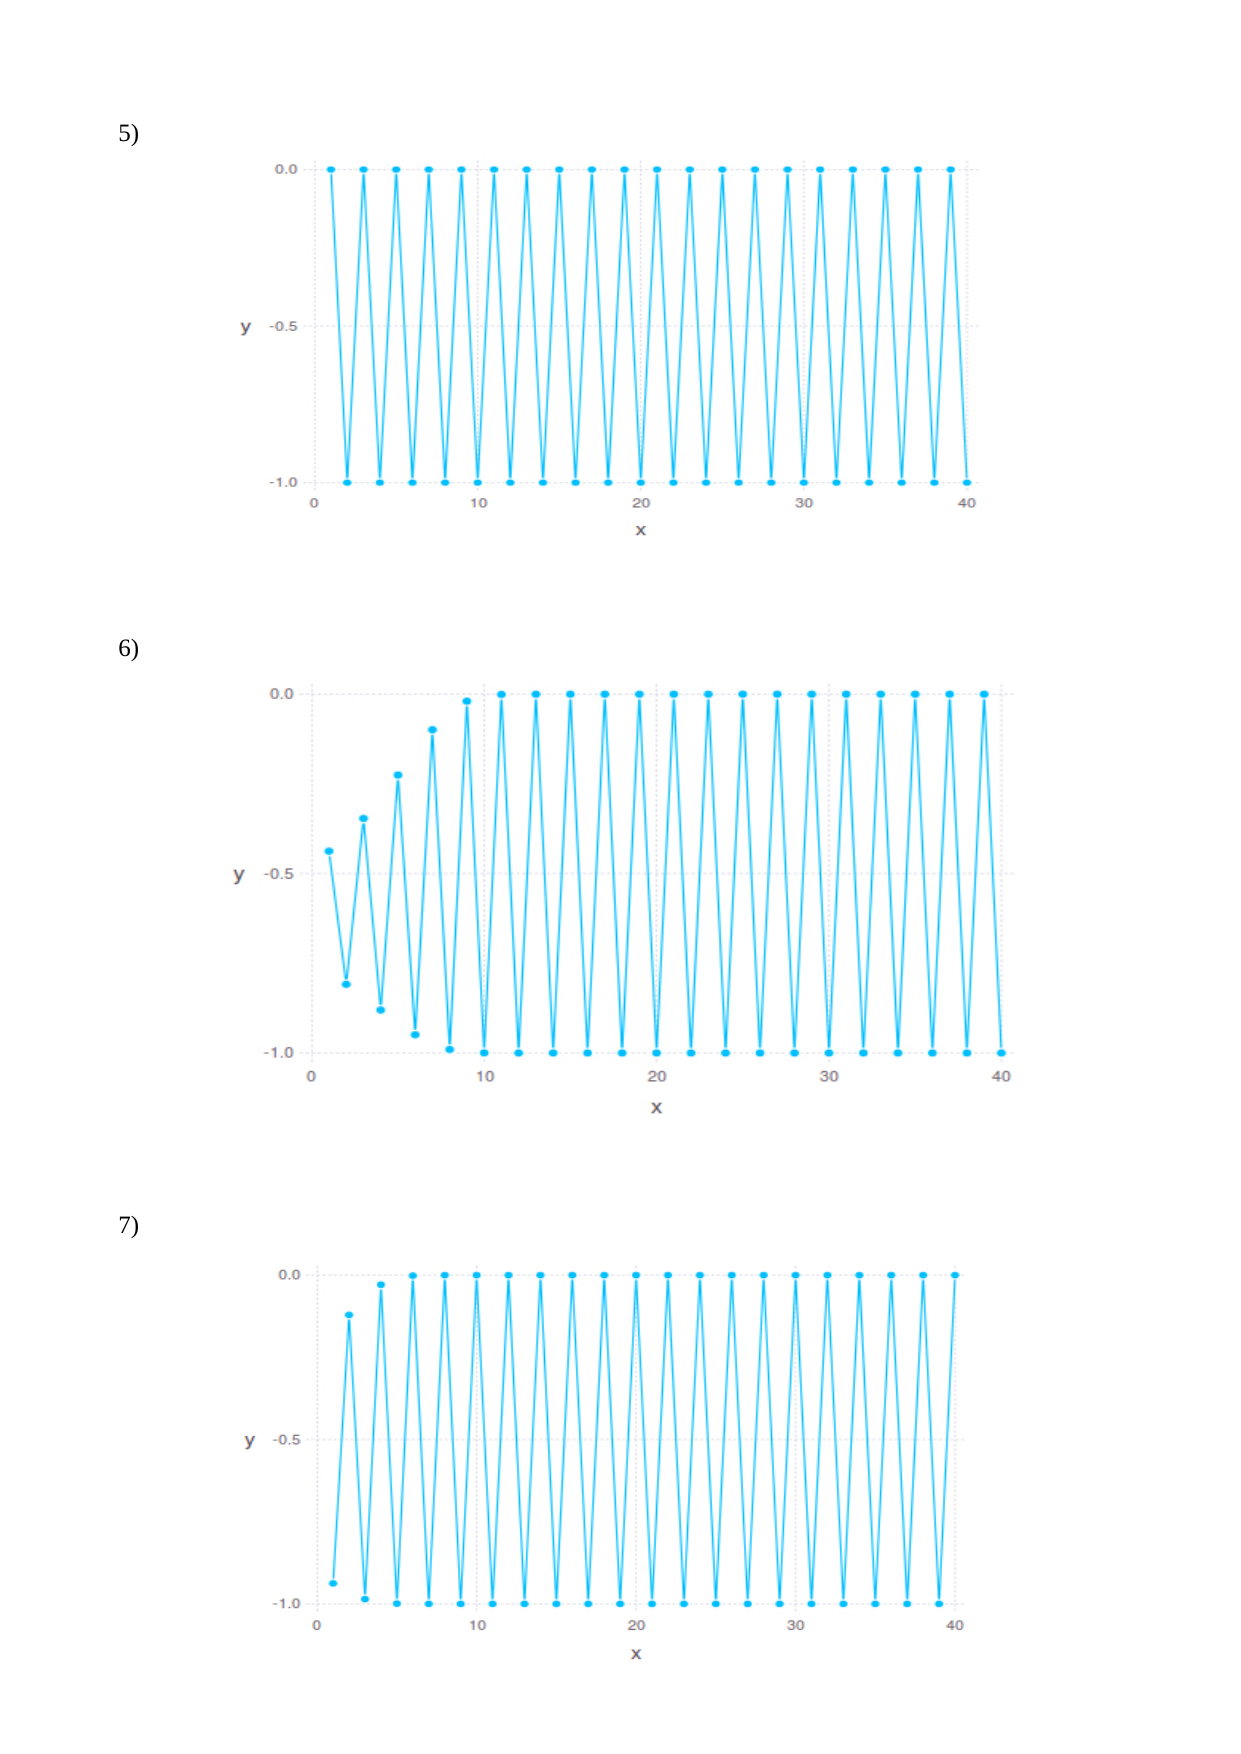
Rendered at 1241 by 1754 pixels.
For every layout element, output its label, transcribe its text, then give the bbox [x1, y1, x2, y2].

text 7) [118, 1210, 1122, 1239]
picture [230, 1248, 1001, 1675]
picture [208, 662, 1032, 1124]
text 6) [118, 633, 1122, 662]
picture [224, 146, 1017, 548]
text 5) [118, 118, 1122, 147]
